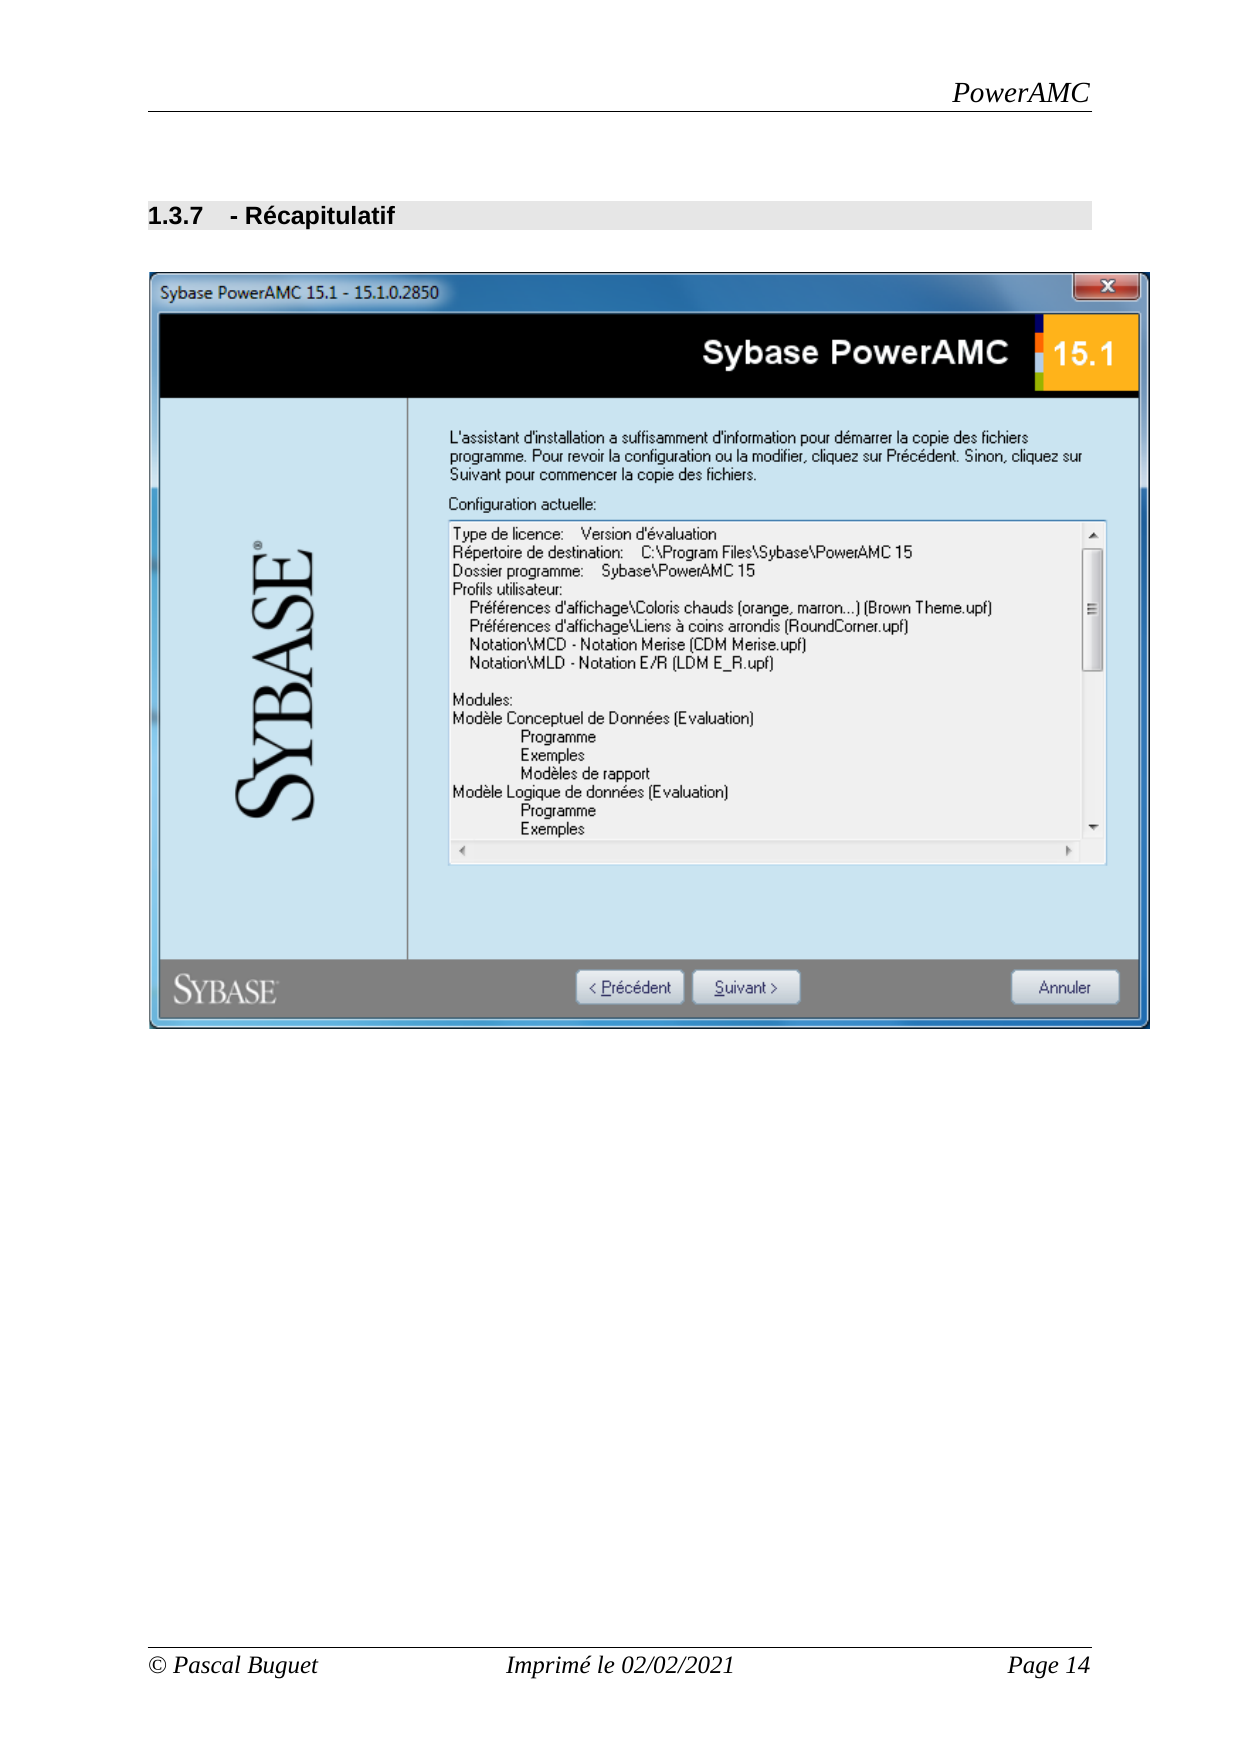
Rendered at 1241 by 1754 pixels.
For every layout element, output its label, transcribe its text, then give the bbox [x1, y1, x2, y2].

picture [149, 272, 1150, 1029]
subtitle - Récapitulatif [148, 201, 1092, 230]
